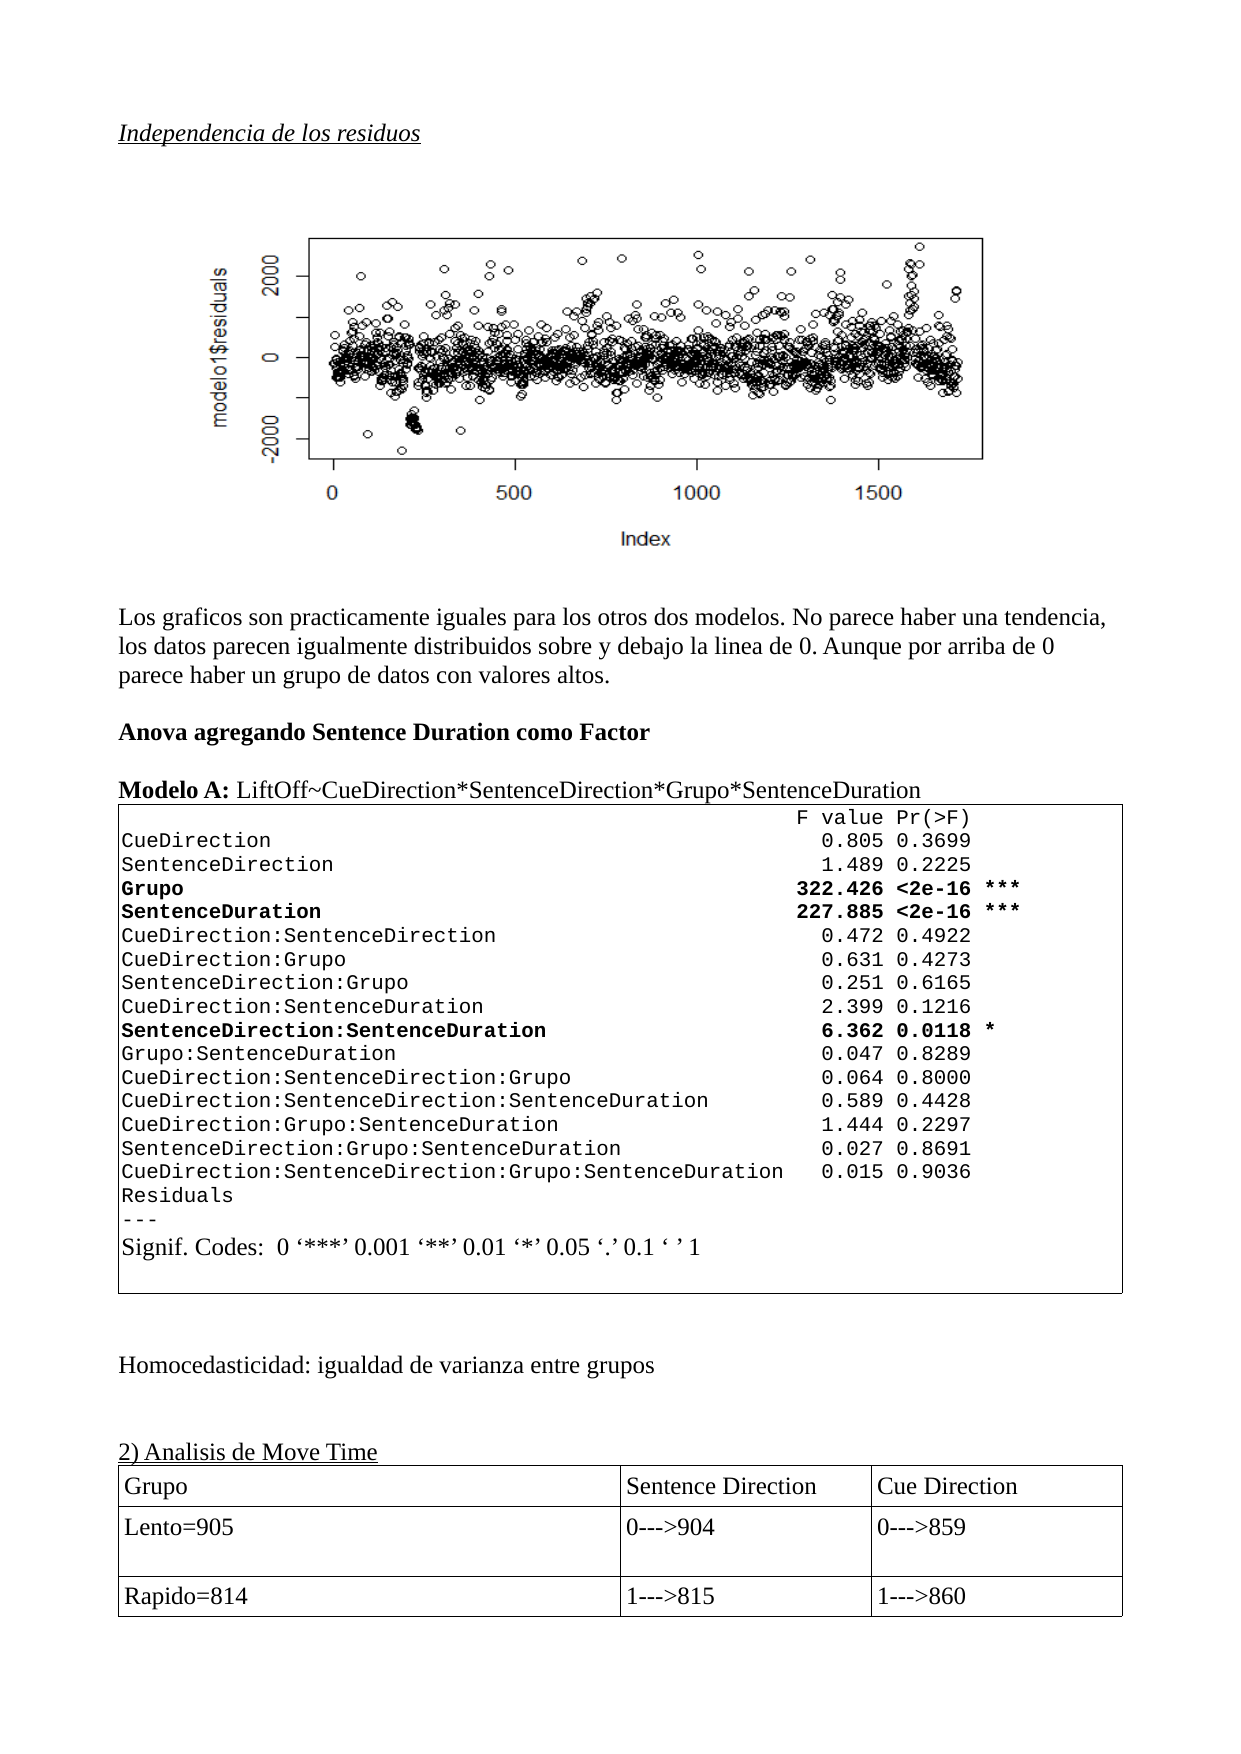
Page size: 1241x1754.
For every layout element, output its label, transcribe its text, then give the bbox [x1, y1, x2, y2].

text CueDirection:SentenceDuration 2.399 0.1216 [119, 993, 1122, 1017]
table_cell 0--->859 [872, 1507, 1122, 1576]
text CueDirection:SentenceDirection:Grupo:SentenceDuration 0.015 0.9036 [119, 1158, 1122, 1182]
text --- [119, 1206, 1122, 1229]
text SentenceDirection 1.489 0.2225 [119, 851, 1122, 875]
text CueDirection:Grupo 0.631 0.4273 [119, 946, 1122, 969]
text SentenceDuration 227.885 <2e-16 *** [119, 898, 1122, 922]
picture [202, 146, 1038, 574]
table_header Grupo [119, 1466, 620, 1506]
table_cell Rapido=814 [119, 1577, 620, 1616]
table_cell 1--->860 [872, 1577, 1122, 1616]
text Residuals [119, 1182, 1122, 1206]
text Homocedasticidad: igualdad de varianza entre grupos [118, 1350, 1122, 1379]
text Signif. Codes: 0 ‘***’ 0.001 ‘**’ 0.01 ‘*’ 0.05 ‘.’ 0.1 ‘ ’ 1 [119, 1229, 1122, 1261]
text Grupo 322.426 <2e-16 *** [119, 875, 1122, 898]
table_header Cue Direction [872, 1466, 1122, 1506]
text CueDirection:Grupo:SentenceDuration 1.444 0.2297 [119, 1111, 1122, 1135]
table_cell Lento=905 [119, 1507, 620, 1576]
text Independencia de los residuos [118, 118, 1122, 147]
text CueDirection:SentenceDirection:Grupo 0.064 0.8000 [119, 1064, 1122, 1087]
text SentenceDirection:Grupo:SentenceDuration 0.027 0.8691 [119, 1135, 1122, 1158]
text CueDirection:SentenceDirection 0.472 0.4922 [119, 922, 1122, 946]
table_header Sentence Direction [621, 1466, 871, 1506]
text SentenceDirection:Grupo 0.251 0.6165 [119, 969, 1122, 993]
text CueDirection:SentenceDirection:SentenceDuration 0.589 0.4428 [119, 1087, 1122, 1111]
text SentenceDirection:SentenceDuration 6.362 0.0118 * [119, 1017, 1122, 1040]
table_cell 1--->815 [621, 1577, 871, 1616]
text 2) Analisis de Move Time [118, 1437, 1122, 1465]
text Anova agregando Sentence Duration como Factor [118, 717, 1122, 746]
table_cell 0--->904 [621, 1507, 871, 1576]
text Los graficos son practicamente iguales para los otros dos modelos. No parece haber una tendencia, los datos parecen igualmente distribuidos sobre y debajo la linea de 0. Aunque por arriba de 0 parece haber un grupo de datos con valores altos. [118, 602, 1122, 689]
text Modelo A: LiftOff~CueDirection*SentenceDirection*Grupo*SentenceDuration [118, 775, 1122, 804]
text CueDirection 0.805 0.3699 [119, 827, 1122, 851]
text Grupo:SentenceDuration 0.047 0.8289 [119, 1040, 1122, 1064]
text F value Pr(>F) [119, 805, 1122, 827]
